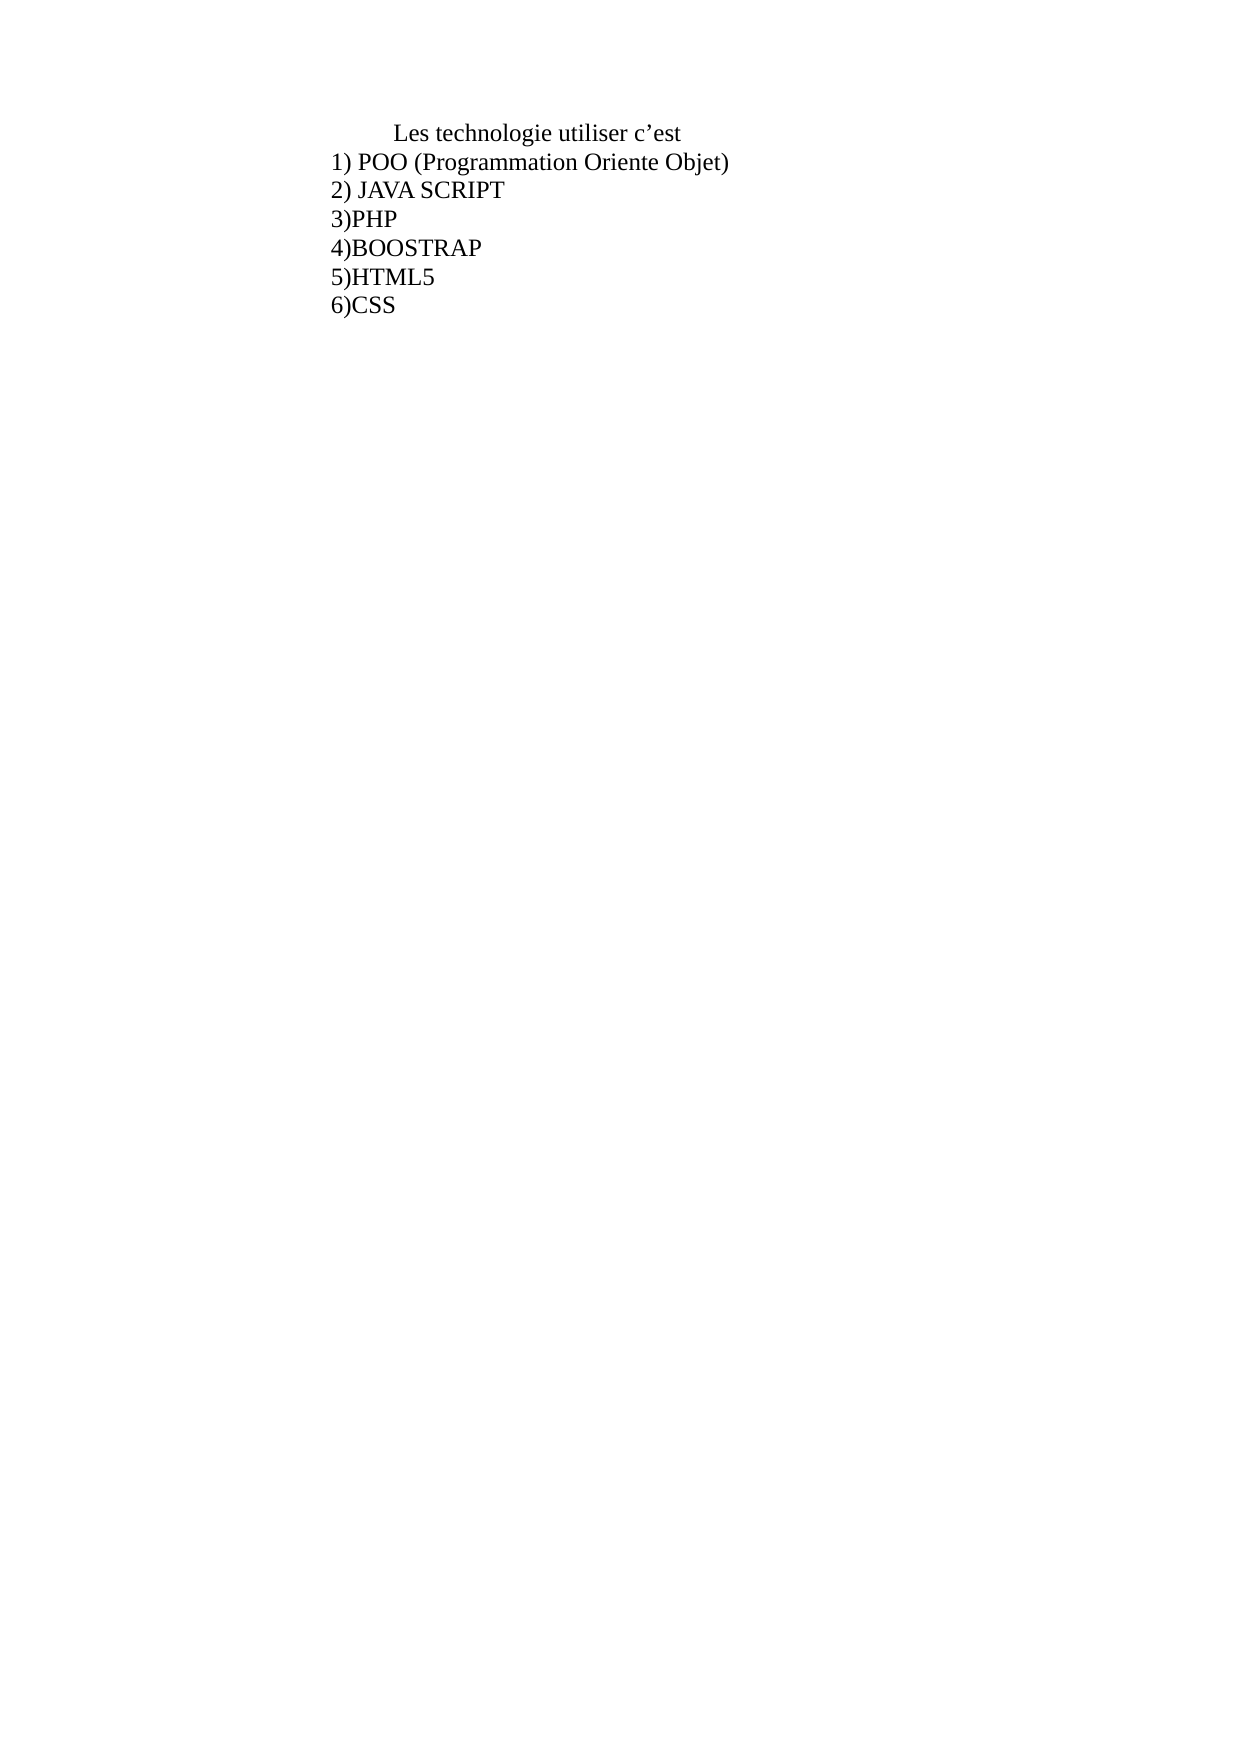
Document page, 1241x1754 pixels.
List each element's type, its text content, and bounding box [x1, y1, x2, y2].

text 5)HTML5 [118, 262, 1122, 291]
text 1) POO (Programmation Oriente Objet) [118, 147, 1122, 176]
text 3)PHP [118, 204, 1122, 233]
text 2) JAVA SCRIPT [118, 176, 1122, 204]
text Les technologie utiliser c’est [118, 118, 1122, 147]
text 6)CSS [118, 291, 1122, 319]
text 4)BOOSTRAP [118, 233, 1122, 262]
